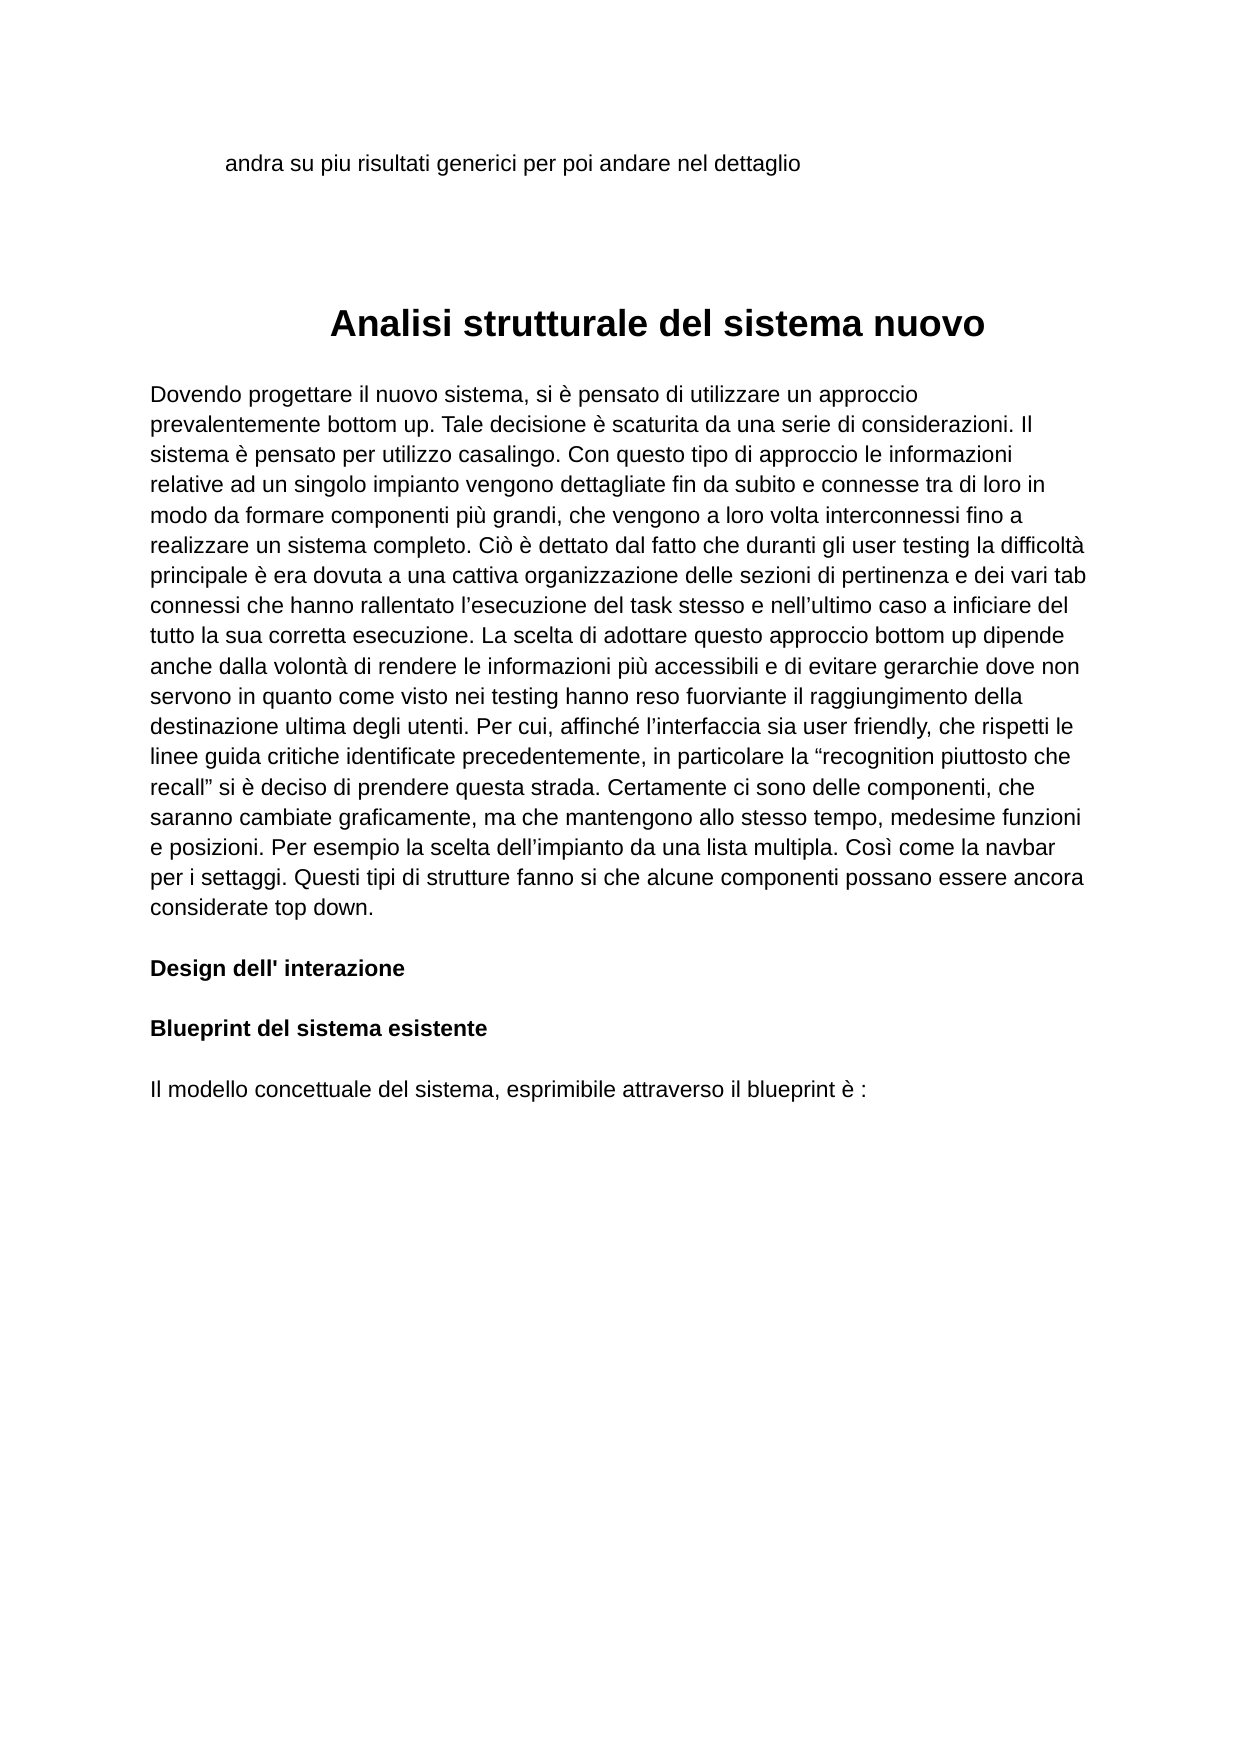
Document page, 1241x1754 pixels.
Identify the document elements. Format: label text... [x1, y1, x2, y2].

text Blueprint del sistema esistente [150, 1015, 1090, 1042]
text Design dell' interazione [150, 955, 1090, 981]
text andra su piu risultati generici per poi andare nel dettaglio [225, 150, 1090, 176]
text Il modello concettuale del sistema, esprimibile attraverso il blueprint è : [150, 1076, 1090, 1102]
text Dovendo progettare il nuovo sistema, si è pensato di utilizzare un approccio prevalentemente bottom up. Tale decisione è scaturita da una serie di considerazioni. Il sistema è pensato per utilizzo casalingo. Con questo tipo di approccio le informazioni relative ad un singolo impianto vengono dettagliate fin da subito e connesse tra di loro in modo da formare componenti più grandi, che vengono a loro volta interconnessi fino a realizzare un sistema completo. Ciò è dettato dal fatto che duranti gli user testing la difficoltà principale è era dovuta a una cattiva organizzazione delle sezioni di pertinenza e dei vari tab connessi che hanno rallentato l’esecuzione del task stesso e nell’ultimo caso a inficiare del tutto la sua corretta esecuzione. La scelta di adottare questo approccio bottom up dipende anche dalla volontà di rendere le informazioni più accessibili e di evitare gerarchie dove non servono in quanto come visto nei testing hanno reso fuorviante il raggiungimento della destinazione ultima degli utenti. Per cui, affinché l’interfaccia sia user friendly, che rispetti le linee guida critiche identificate precedentemente, in particolare la “recognition piuttosto che recall” si è deciso di prendere questa strada. Certamente ci sono delle componenti, che saranno cambiate graficamente, ma che mantengono allo stesso tempo, medesime funzioni e posizioni. Per esempio la scelta dell’impianto da una lista multipla. Così come la navbar per i settaggi. Questi tipi di strutture fanno si che alcune componenti possano essere ancora considerate top down. [150, 381, 1090, 921]
text Analisi strutturale del sistema nuovo [225, 301, 1090, 344]
